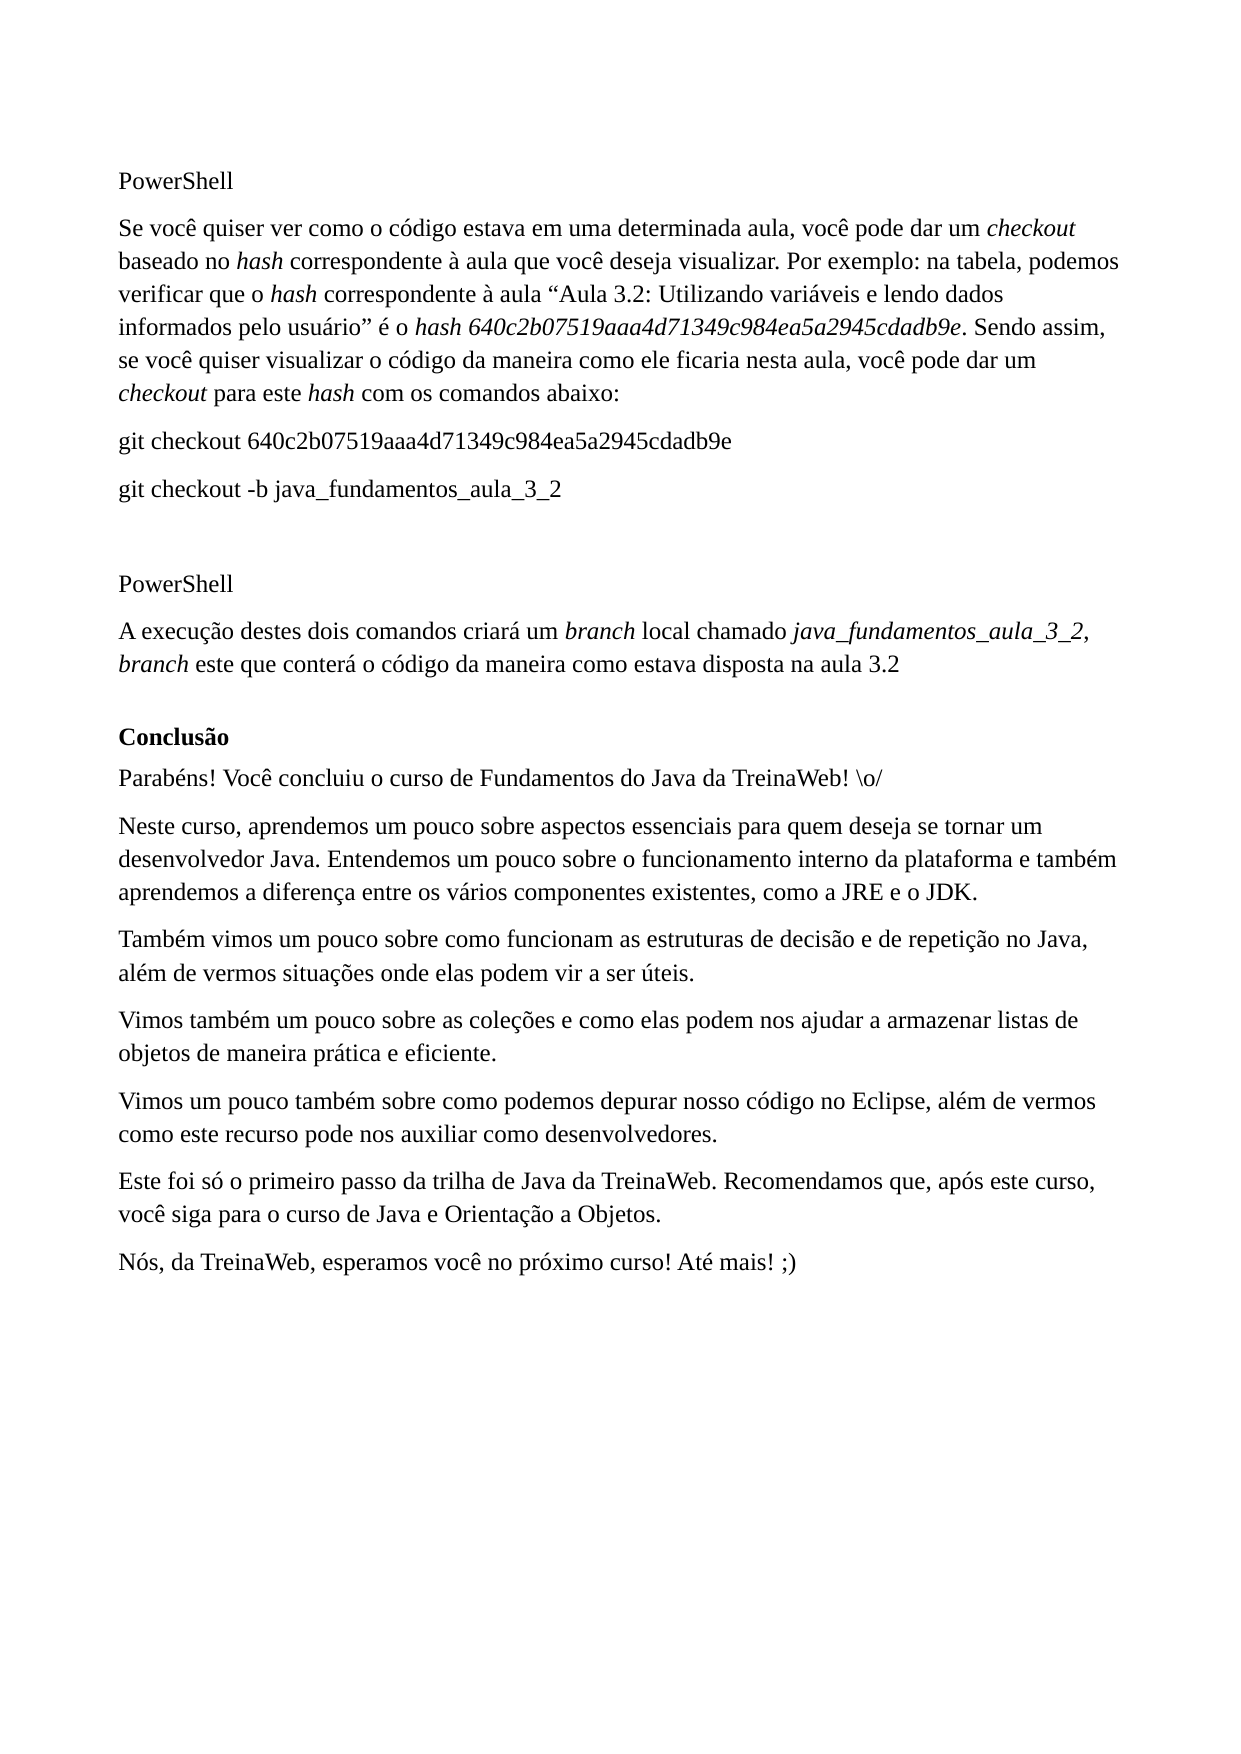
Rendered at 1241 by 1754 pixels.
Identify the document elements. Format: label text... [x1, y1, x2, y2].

text PowerShell [118, 166, 1122, 194]
subtitle Conclusão [118, 722, 1122, 751]
text Também vimos um pouco sobre como funcionam as estruturas de decisão e de repetição no Java, além de vermos situações onde elas podem vir a ser úteis. [118, 924, 1122, 986]
text Este foi só o primeiro passo da trilha de Java da TreinaWeb. Recomendamos que, após este curso, você siga para o curso de Java e Orientação a Objetos. [118, 1166, 1122, 1228]
text Vimos também um pouco sobre as coleções e como elas podem nos ajudar a armazenar listas de objetos de maneira prática e eficiente. [118, 1005, 1122, 1067]
text Nós, da TreinaWeb, esperamos você no próximo curso! Até mais! ;) [118, 1247, 1122, 1276]
text git checkout 640c2b07519aaa4d71349c984ea5a2945cdadb9e [118, 426, 1122, 455]
text Vimos um pouco também sobre como podemos depurar nosso código no Eclipse, além de vermos como este recurso pode nos auxiliar como desenvolvedores. [118, 1086, 1122, 1148]
text PowerShell [118, 569, 1122, 598]
text Se você quiser ver como o código estava em uma determinada aula, você pode dar um checkout baseado no hash correspondente à aula que você deseja visualizar. Por exemplo: na tabela, podemos verificar que o hash correspondente à aula “Aula 3.2: Utilizando variáveis e lendo dados informados pelo usuário” é o hash 640c2b07519aaa4d71349c984ea5a2945cdadb9e. Sendo assim, se você quiser visualizar o código da maneira como ele ficaria nesta aula, você pode dar um checkout para este hash com os comandos abaixo: [118, 213, 1122, 407]
text Parabéns! Você concluiu o curso de Fundamentos do Java da TreinaWeb! \o/ [118, 763, 1122, 792]
text Neste curso, aprendemos um pouco sobre aspectos essenciais para quem deseja se tornar um desenvolvedor Java. Entendemos um pouco sobre o funcionamento interno da plataforma e também aprendemos a diferença entre os vários componentes existentes, como a JRE e o JDK. [118, 811, 1122, 906]
text A execução destes dois comandos criará um branch local chamado java_fundamentos_aula_3_2, branch este que conterá o código da maneira como estava disposta na aula 3.2 [118, 616, 1122, 678]
text git checkout -b java_fundamentos_aula_3_2 [118, 474, 1122, 502]
